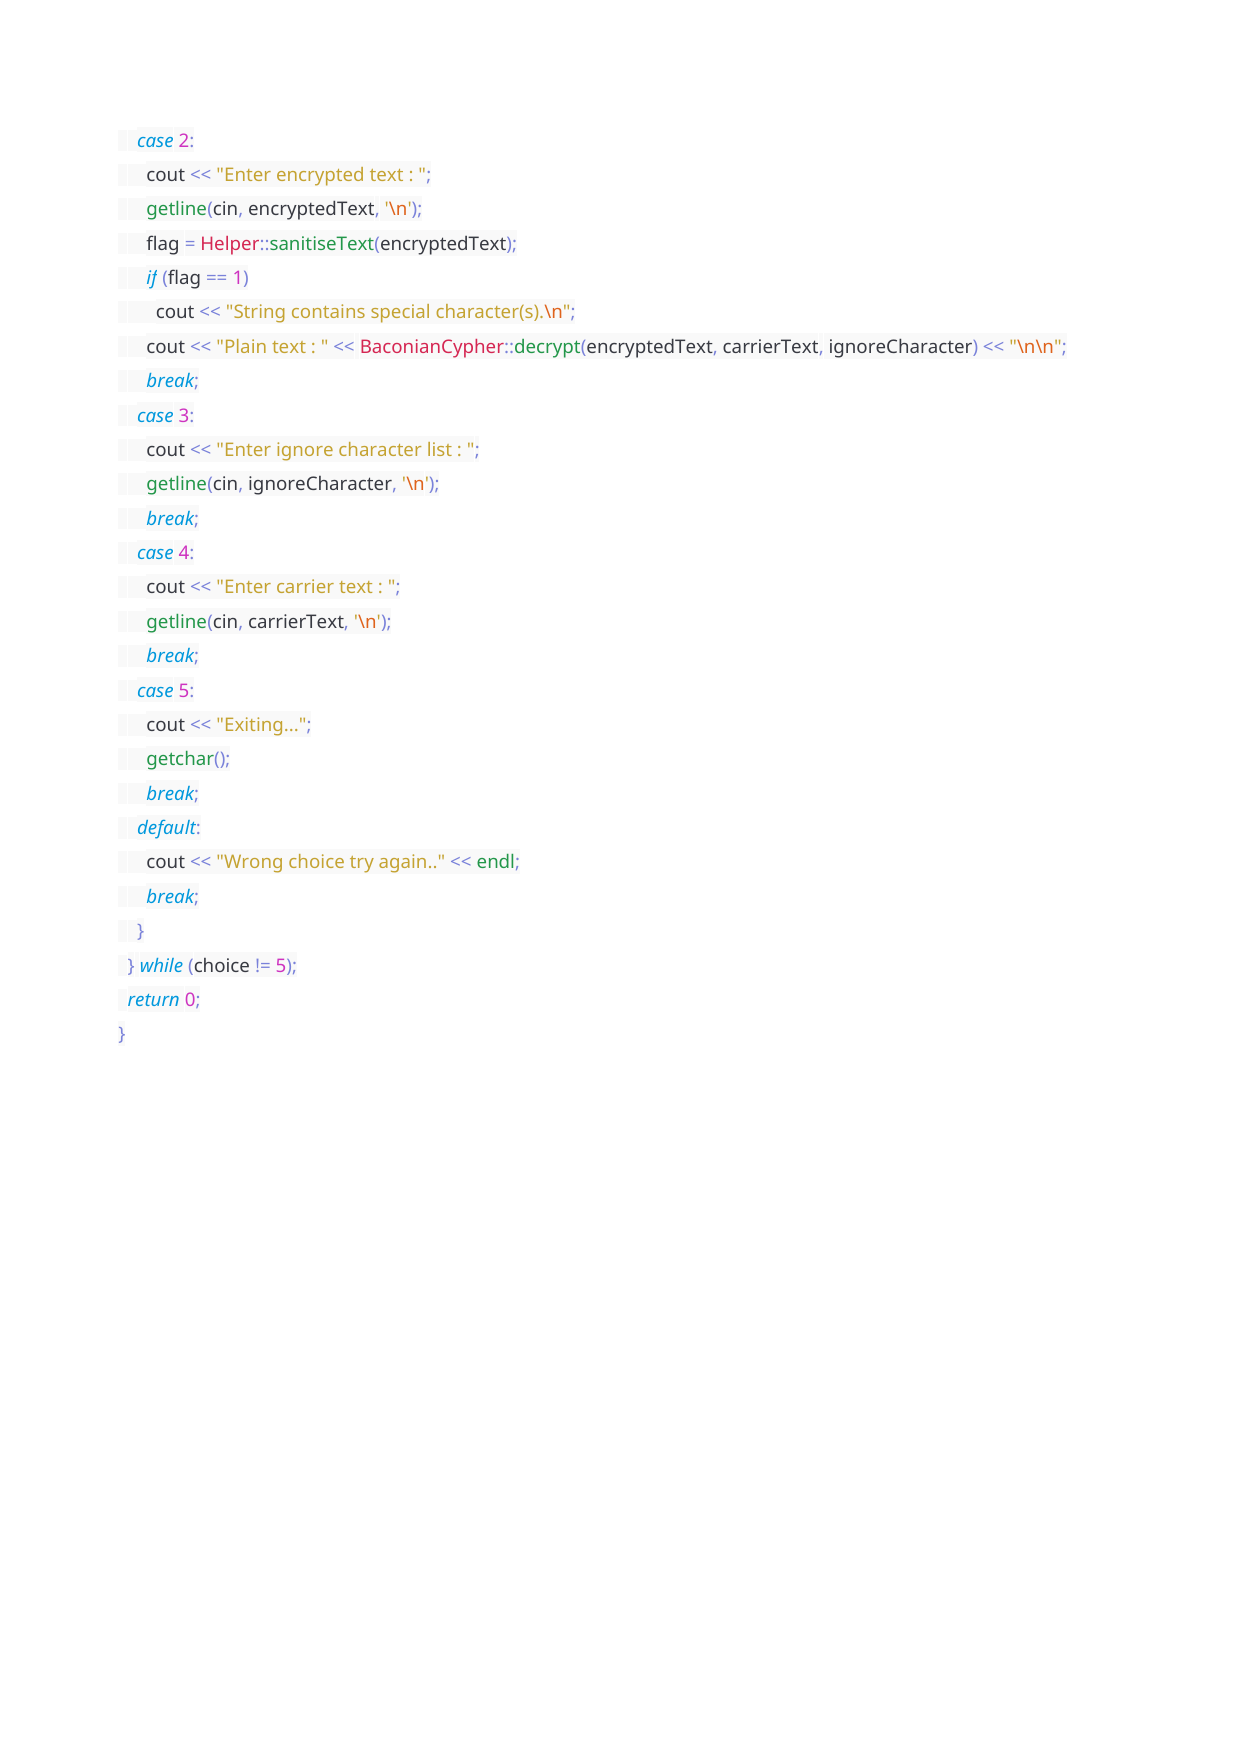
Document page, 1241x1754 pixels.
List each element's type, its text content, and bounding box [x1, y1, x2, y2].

text flag = Helper::sanitiseText(encryptedText); [118, 221, 1122, 256]
text case 2: [118, 118, 1122, 152]
text break; [118, 359, 1122, 393]
text } [118, 909, 1122, 943]
text } while (choice != 5); [118, 943, 1122, 977]
text case 4: [118, 531, 1122, 565]
text cout << "String contains special character(s).\n"; [118, 290, 1122, 324]
text break; [118, 496, 1122, 531]
text cout << "Wrong choice try again.." << endl; [118, 840, 1122, 874]
text break; [118, 771, 1122, 806]
text cout << "Enter encrypted text : "; [118, 152, 1122, 187]
text cout << "Enter ignore character list : "; [118, 427, 1122, 462]
text getline(cin, ignoreCharacter, '\n'); [118, 462, 1122, 496]
text default: [118, 806, 1122, 840]
text cout << "Exiting..."; [118, 702, 1122, 737]
text } [118, 1012, 1122, 1046]
text getchar(); [118, 737, 1122, 771]
text cout << "Enter carrier text : "; [118, 565, 1122, 599]
text cout << "Plain text : " << BaconianCypher::decrypt(encryptedText, carrierText, ignoreCharacter) << "\n\n"; [118, 324, 1122, 359]
text break; [118, 634, 1122, 668]
text case 3: [118, 393, 1122, 427]
text break; [118, 874, 1122, 909]
text getline(cin, carrierText, '\n'); [118, 599, 1122, 634]
text case 5: [118, 668, 1122, 702]
text return 0; [118, 977, 1122, 1012]
text getline(cin, encryptedText, '\n'); [118, 187, 1122, 221]
text if (flag == 1) [118, 256, 1122, 290]
